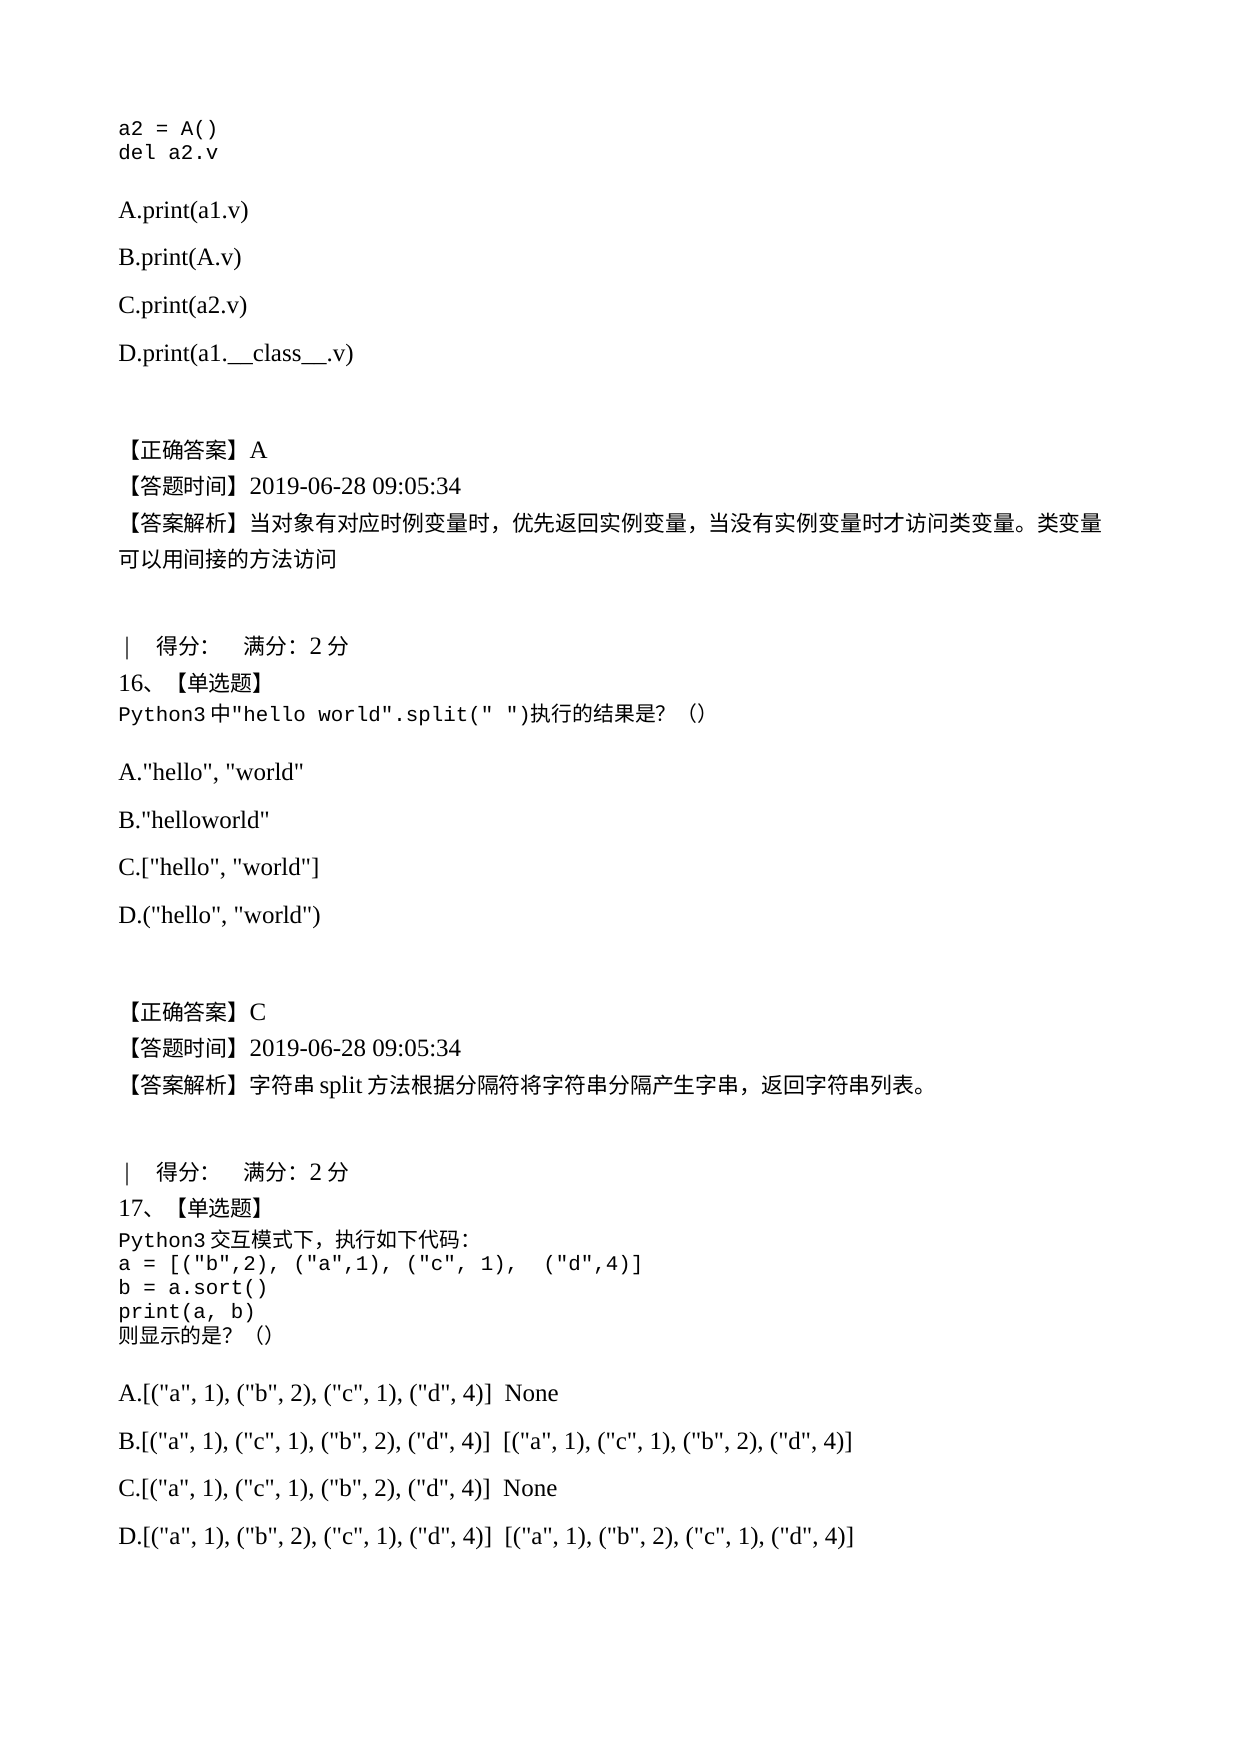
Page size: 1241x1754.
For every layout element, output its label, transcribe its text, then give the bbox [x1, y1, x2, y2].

text D.[("a", 1), ("b", 2), ("c", 1), ("d", 4)] [("a", 1), ("b", 2), ("c", 1), ("d", 4)] [118, 1521, 1122, 1550]
text B.[("a", 1), ("c", 1), ("b", 2), ("d", 4)] [("a", 1), ("c", 1), ("b", 2), ("d", 4)] [118, 1426, 1122, 1454]
text 【答案解析】字符串split方法根据分隔符将字符串分隔产生字串，返回字符串列表。 [118, 1068, 1122, 1099]
text del a2.v [118, 142, 1122, 165]
text A.print(a1.v) [118, 195, 1122, 224]
text 则显示的是？（） [118, 1324, 1122, 1349]
text 【正确答案】A [118, 433, 1122, 464]
text | 得分： 满分：2分 [118, 1155, 1122, 1187]
text print(a, b) [118, 1301, 1122, 1324]
text 17、【单选题】 [118, 1191, 1122, 1223]
text 【答案解析】当对象有对应时例变量时，优先返回实例变量，当没有实例变量时才访问类变量。类变量可以用间接的方法访问 [118, 506, 1122, 574]
text C.[("a", 1), ("c", 1), ("b", 2), ("d", 4)] None [118, 1473, 1122, 1502]
text 【答题时间】2019-06-28 09:05:34 [118, 1031, 1122, 1063]
text C.print(a2.v) [118, 290, 1122, 319]
text a = [("b",2), ("a",1), ("c", 1), ("d",4)] [118, 1253, 1122, 1277]
text D.("hello", "world") [118, 900, 1122, 929]
text Python3交互模式下，执行如下代码： [118, 1228, 1122, 1253]
text 【正确答案】C [118, 995, 1122, 1027]
text C.["hello", "world"] [118, 852, 1122, 881]
text Python3中"hello world".split(" ")执行的结果是？（） [118, 702, 1122, 728]
text A.[("a", 1), ("b", 2), ("c", 1), ("d", 4)] None [118, 1378, 1122, 1407]
text b = a.sort() [118, 1277, 1122, 1301]
text B.print(A.v) [118, 242, 1122, 271]
text B."helloworld" [118, 805, 1122, 833]
text 16、【单选题】 [118, 666, 1122, 697]
text D.print(a1.__class__.v) [118, 338, 1122, 366]
text a2 = A() [118, 118, 1122, 142]
text A."hello", "world" [118, 757, 1122, 786]
text 【答题时间】2019-06-28 09:05:34 [118, 469, 1122, 501]
text | 得分： 满分：2分 [118, 629, 1122, 661]
